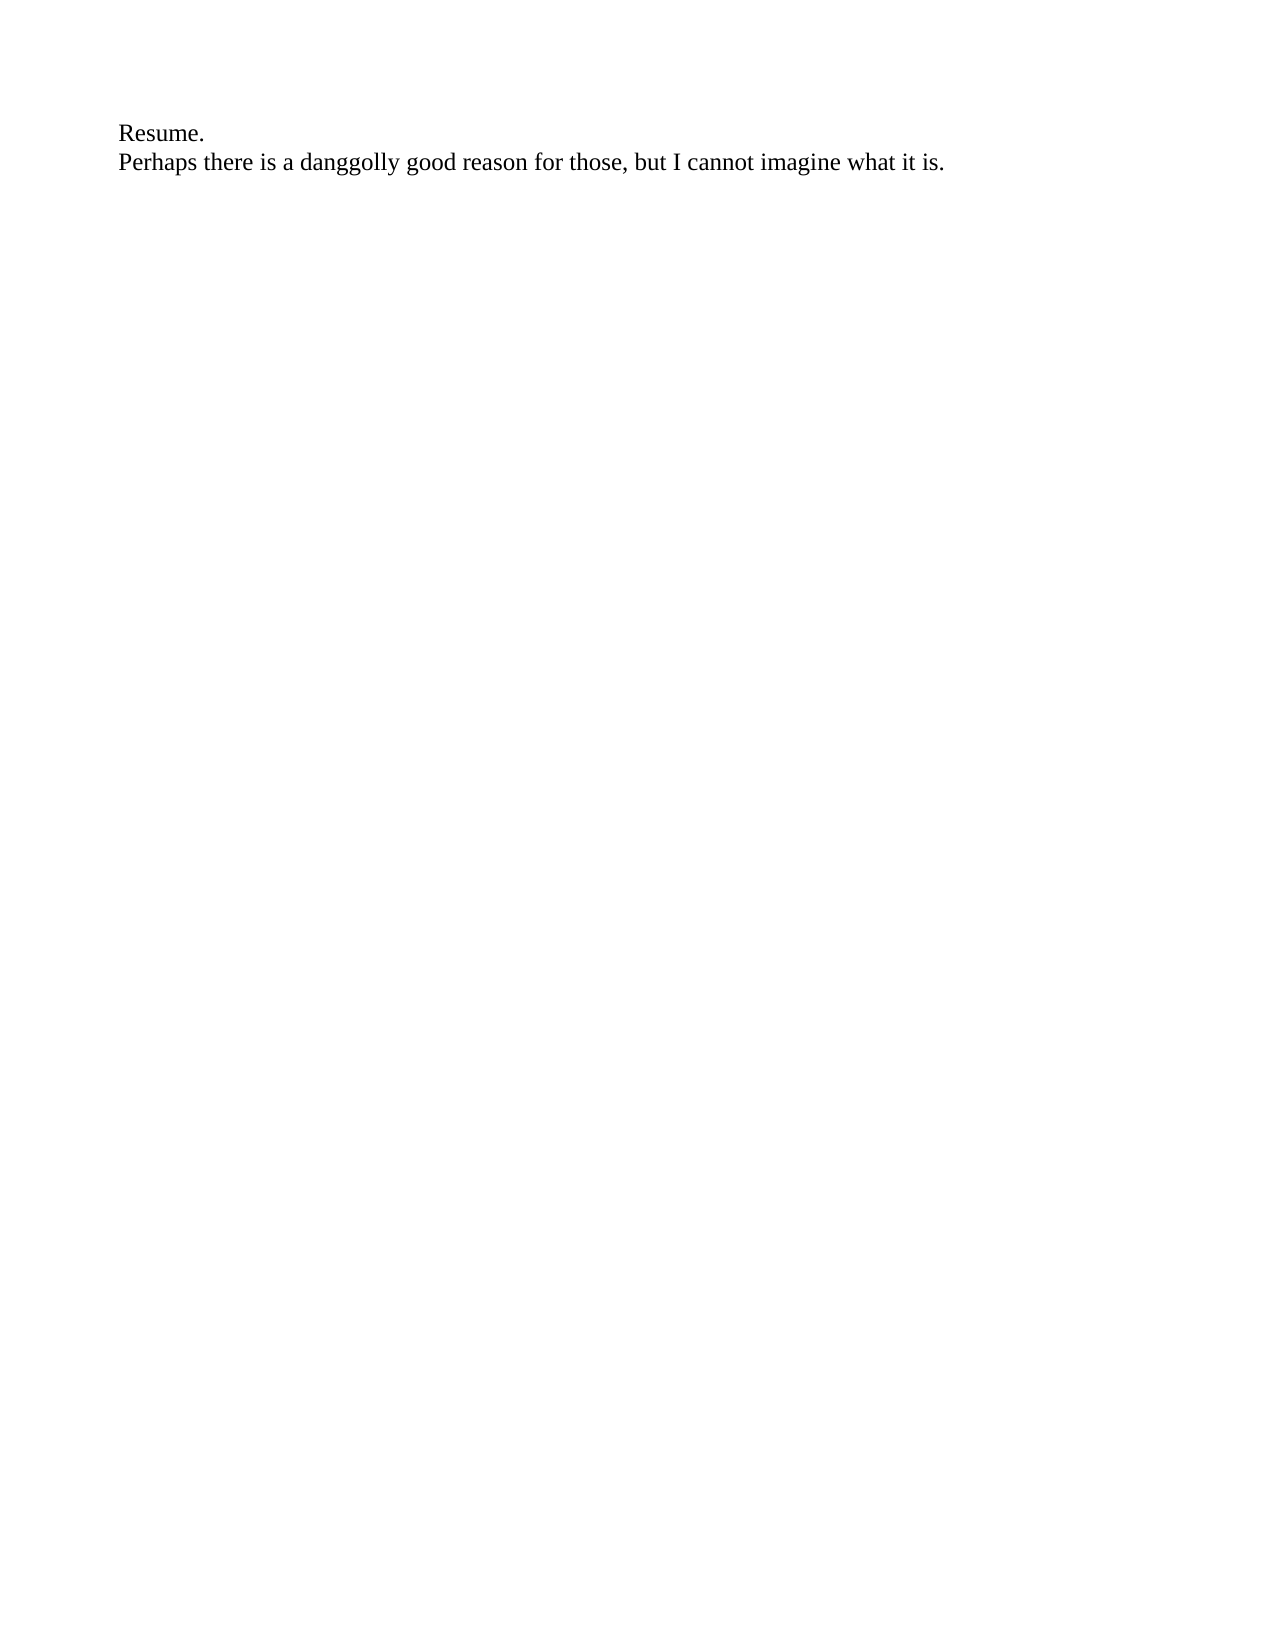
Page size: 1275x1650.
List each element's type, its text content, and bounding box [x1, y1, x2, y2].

text Perhaps there is a danggolly good reason for those, but I cannot imagine what it is. [118, 147, 1157, 176]
text Resume. [118, 118, 1157, 147]
